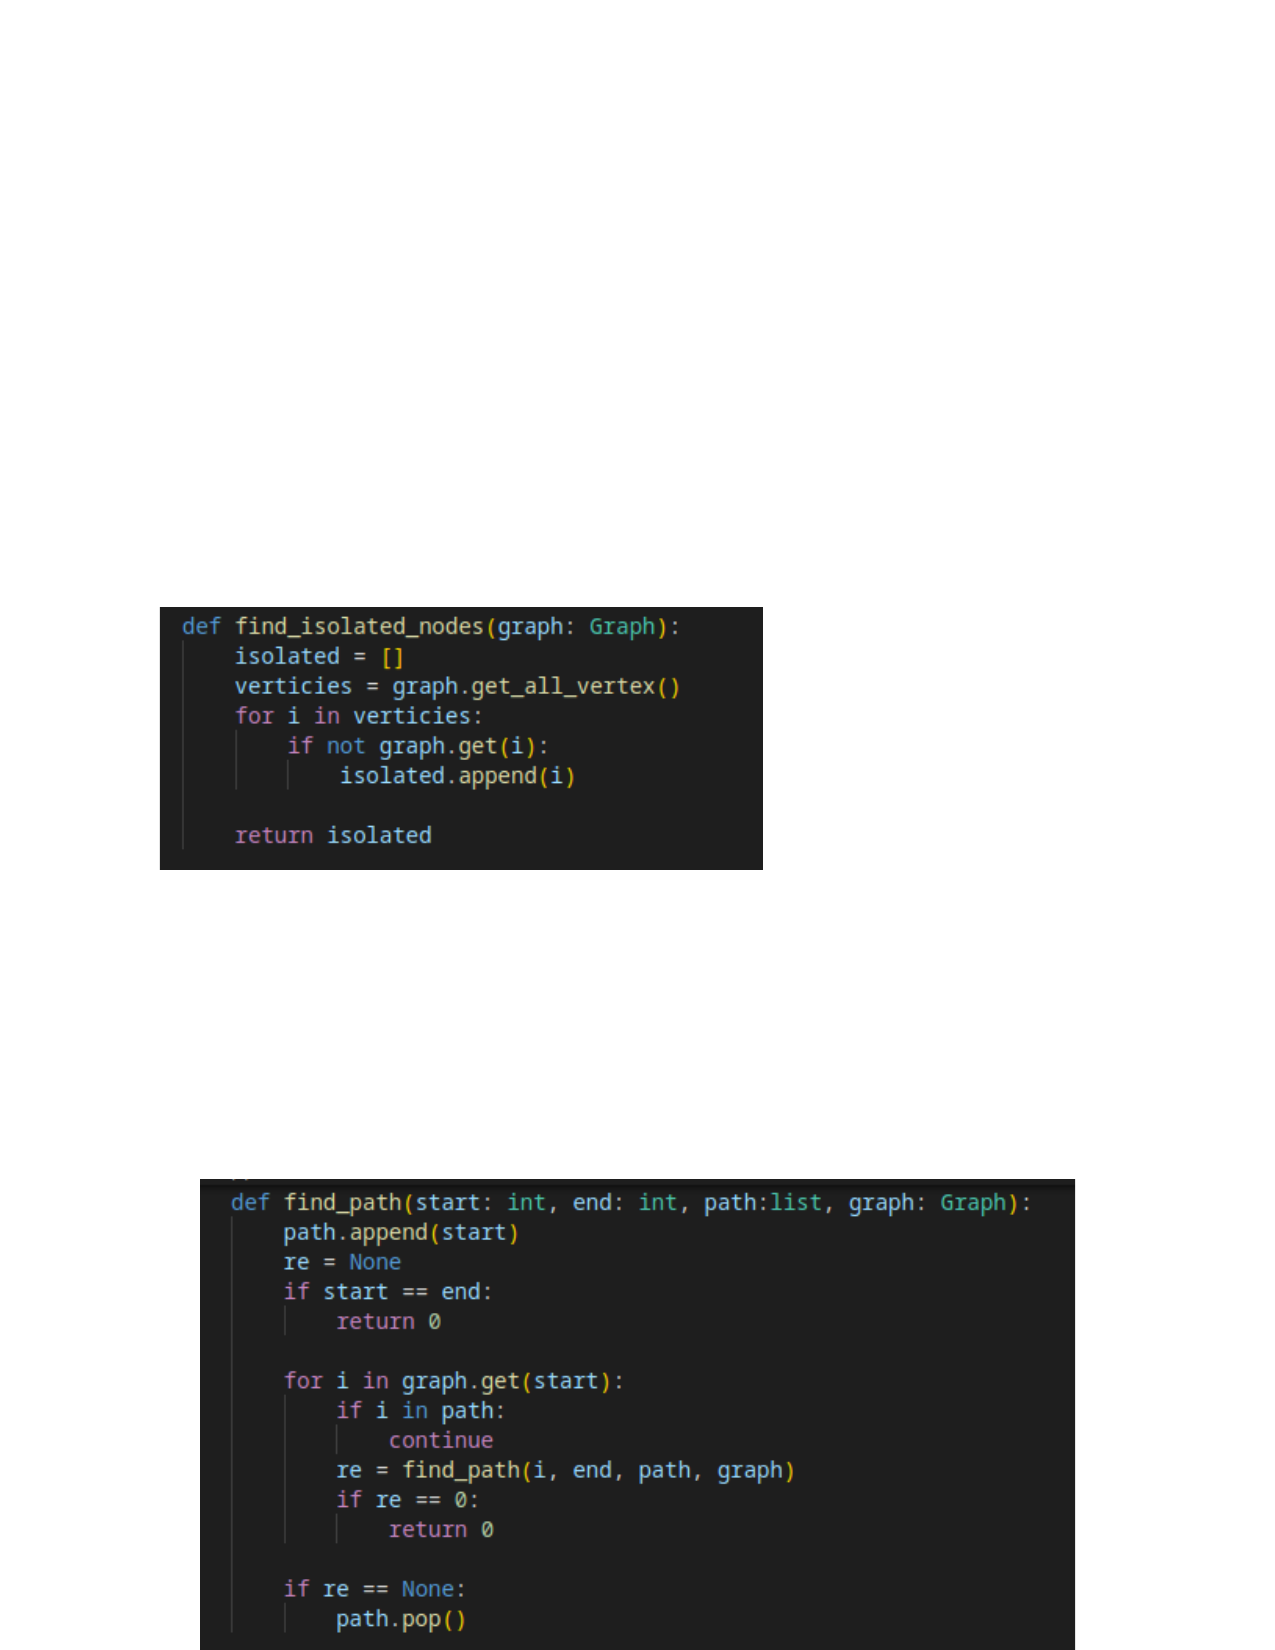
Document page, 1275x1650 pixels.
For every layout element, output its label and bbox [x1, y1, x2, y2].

picture [200, 1179, 1075, 1650]
picture [159, 607, 763, 870]
